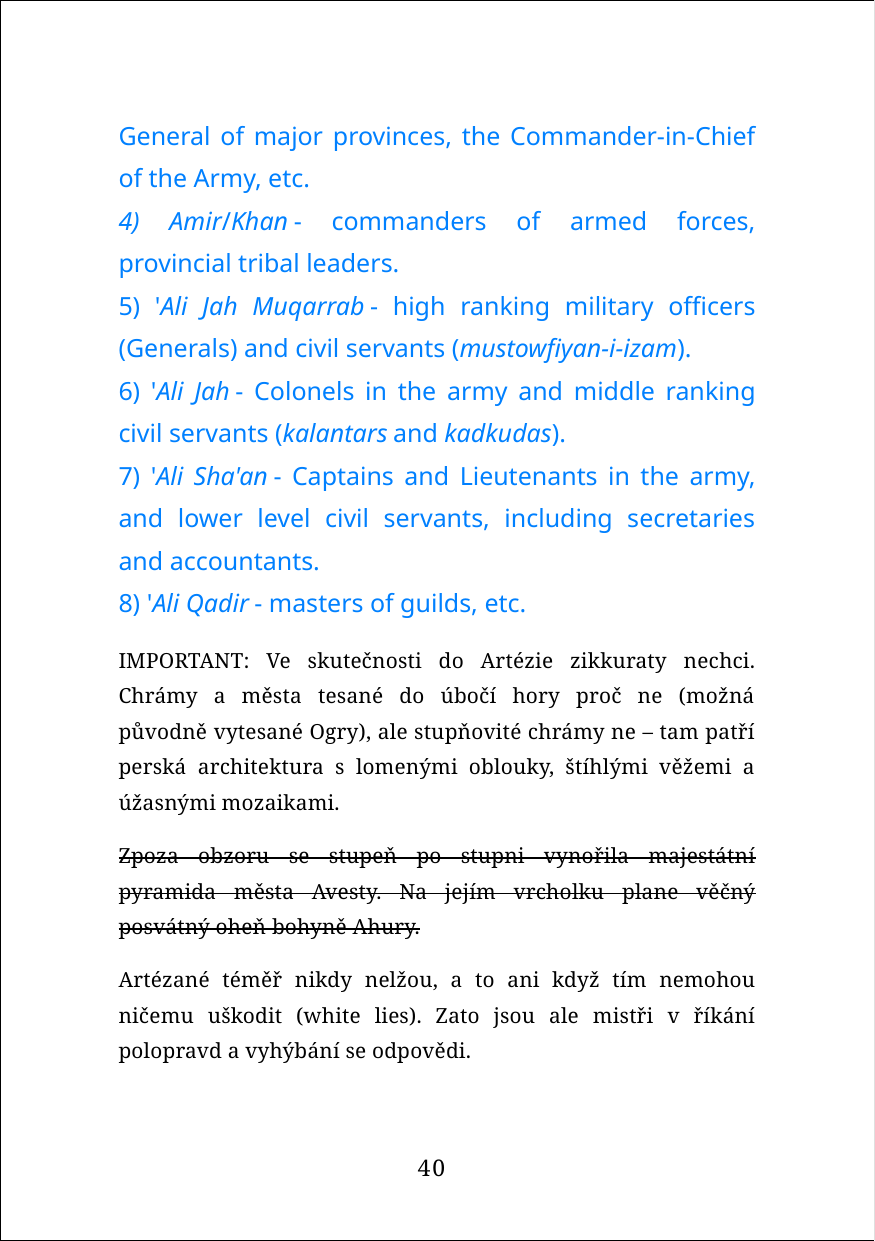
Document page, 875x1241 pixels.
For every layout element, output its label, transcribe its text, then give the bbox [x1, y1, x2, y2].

text Zpoza obzoru se stupeň po stupni vynořila majestátní pyramida města Avesty. Na jejím vrcholku plane věčný posvátný oheň bohyně Ahury. [118, 894, 756, 941]
text Zpoza obzoru se stupeň po stupni vynořila majestátní pyramida města Avesty. Na jejím vrcholku plane věčný posvátný oheň bohyně Ahury. [118, 841, 756, 857]
text Artézané téměř nikdy nelžou, a to ani když tím nemohou ničemu uškodit (white lies). Zato jsou ale mistři v říkání polopravd a vyhýbání se odpovědi. [118, 966, 756, 1065]
text IMPORTANT: Ve skutečnosti do Artézie zikkuraty nechci. Chrámy a města tesané do úbočí hory proč ne (možná původně vytesané Ogry), ale stupňovité chrámy ne – tam patří perská architektura s lomenými oblouky, štíhlými věžemi a úžasnými mozaikami. [118, 646, 756, 816]
text Zpoza obzoru se stupeň po stupni vynořila majestátní pyramida města Avesty. Na jejím vrcholku plane věčný posvátný oheň bohyně Ahury. [118, 858, 756, 893]
text General of major provinces, the Commander-in-Chief of the Army, etc. 4) Amir/Khan - commanders of armed forces, provincial tribal leaders. 5) 'Ali Jah Muqarrab - high ranking military officers (Generals) and civil servants (mustowfiyan-i-izam). 6) 'Ali Jah - Colonels in the army and middle ranking civil servants (kalantars and kadkudas). 7) 'Ali Sha'an - Captains and Lieutenants in the army, and lower level civil servants, including secretaries and accountants. 8) 'Ali Qadir - masters of guilds, etc. [118, 118, 756, 620]
